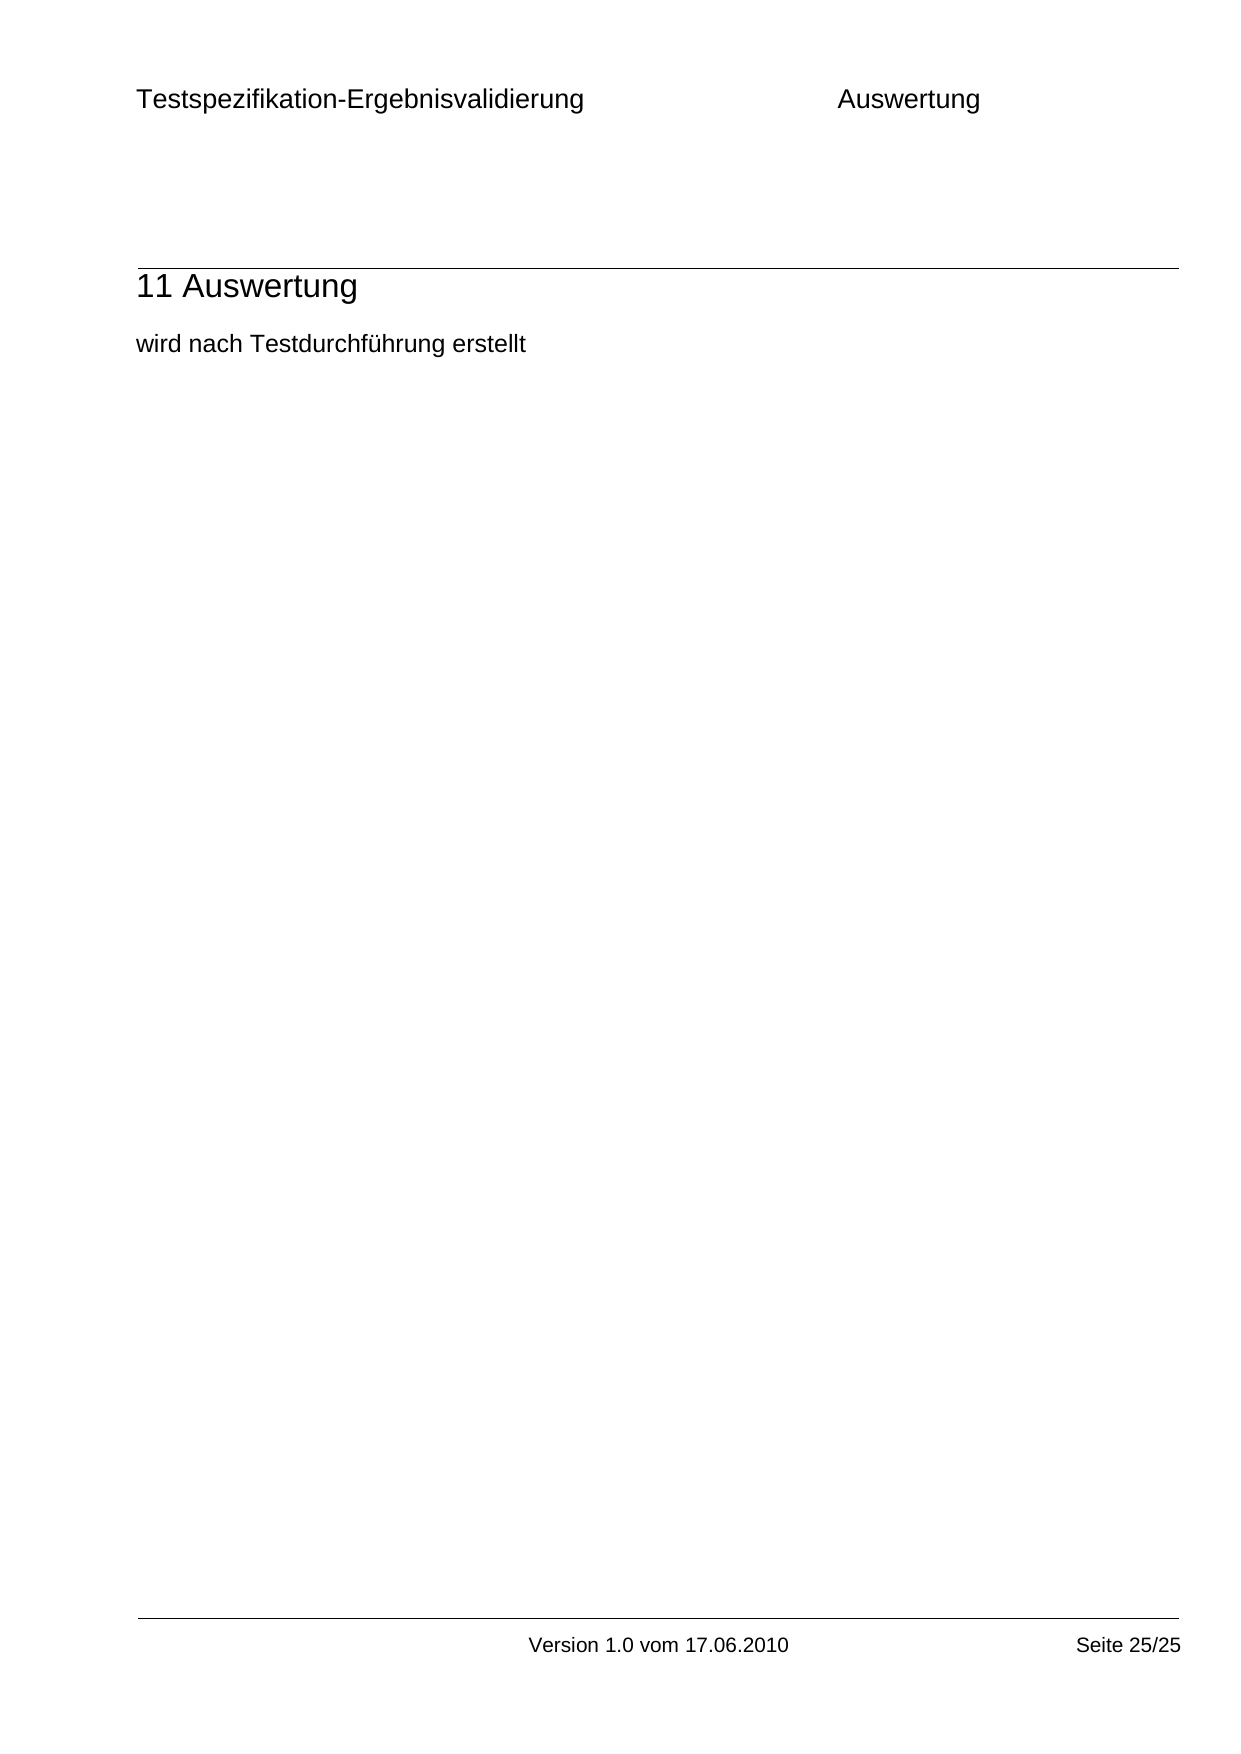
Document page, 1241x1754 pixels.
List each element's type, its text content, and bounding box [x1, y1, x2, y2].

text wird nach Testdurchführung erstellt [136, 329, 1181, 358]
subtitle Auswertung [136, 289, 352, 304]
subtitle Auswertung [351, 289, 1181, 304]
